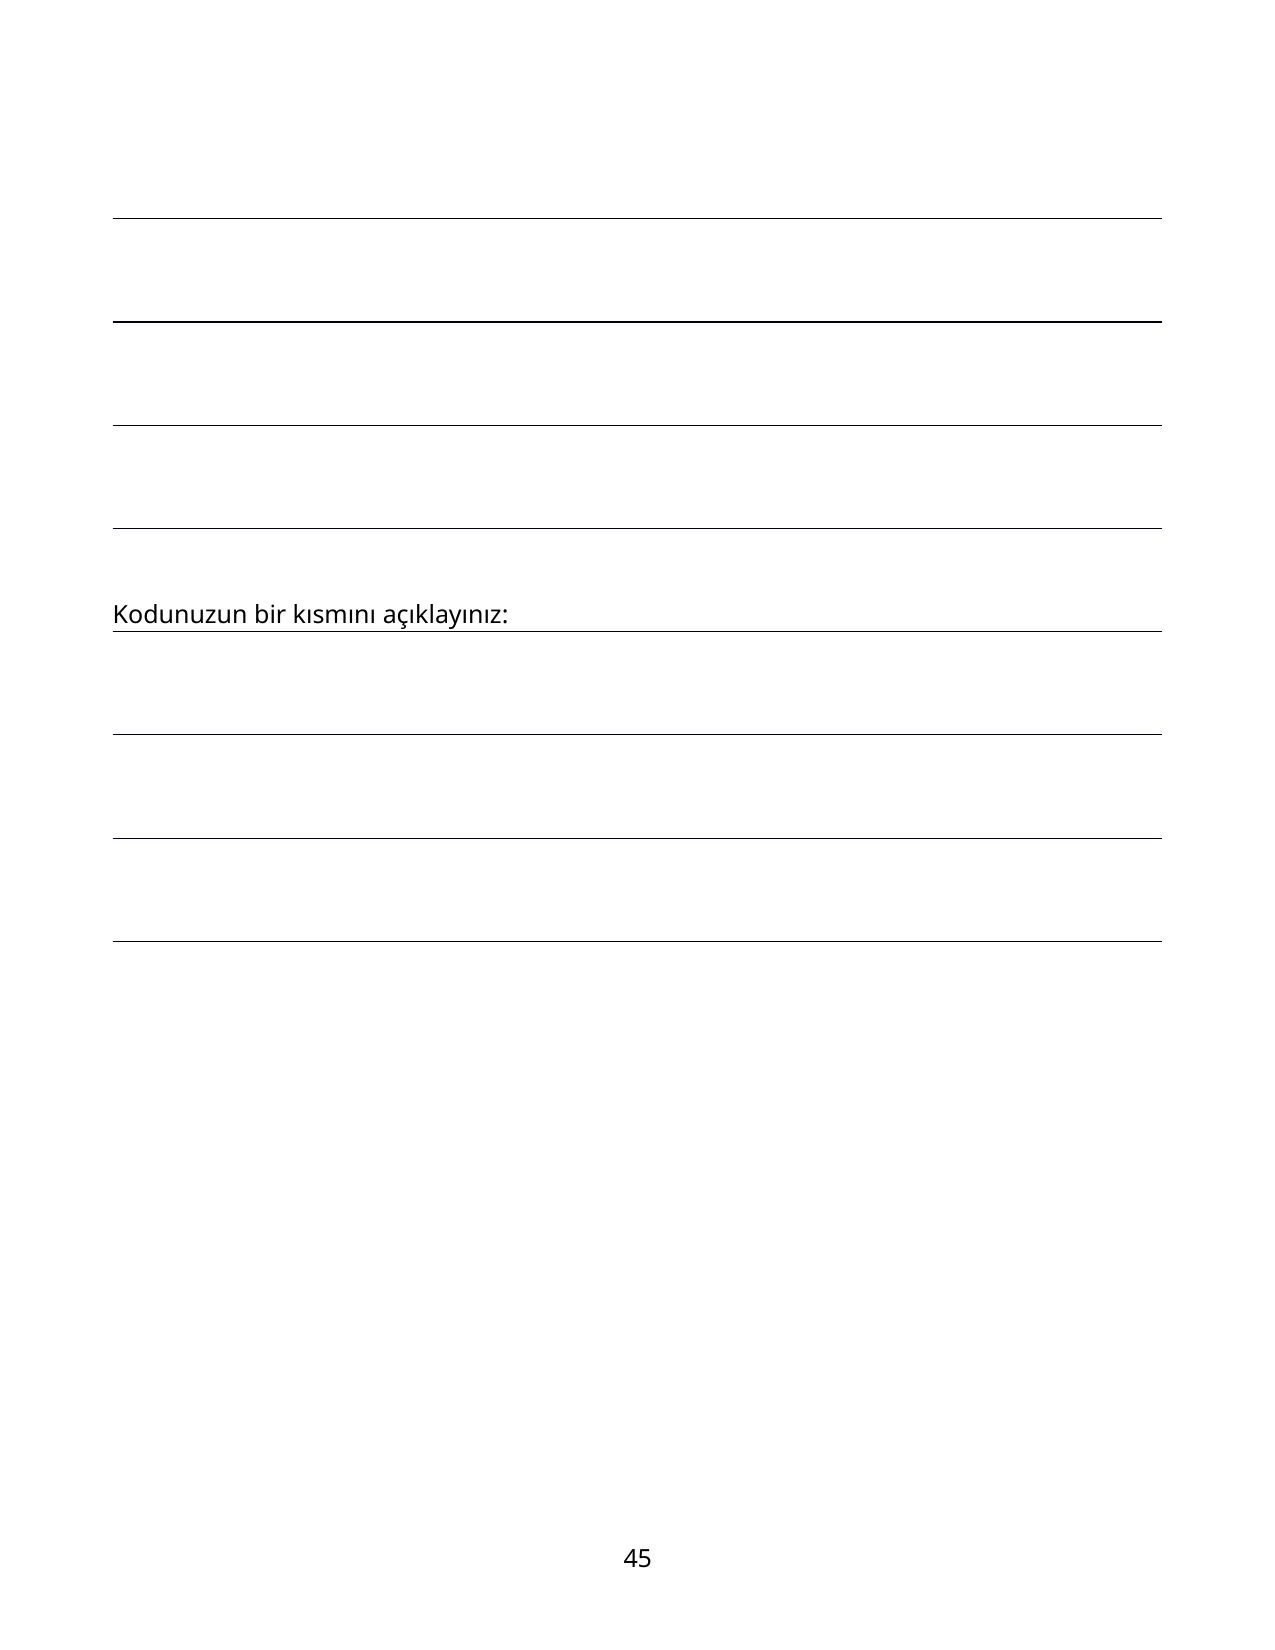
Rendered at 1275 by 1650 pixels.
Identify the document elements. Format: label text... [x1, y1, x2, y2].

text Kodunuzun bir kısmını açıklayınız: [112, 597, 1162, 631]
